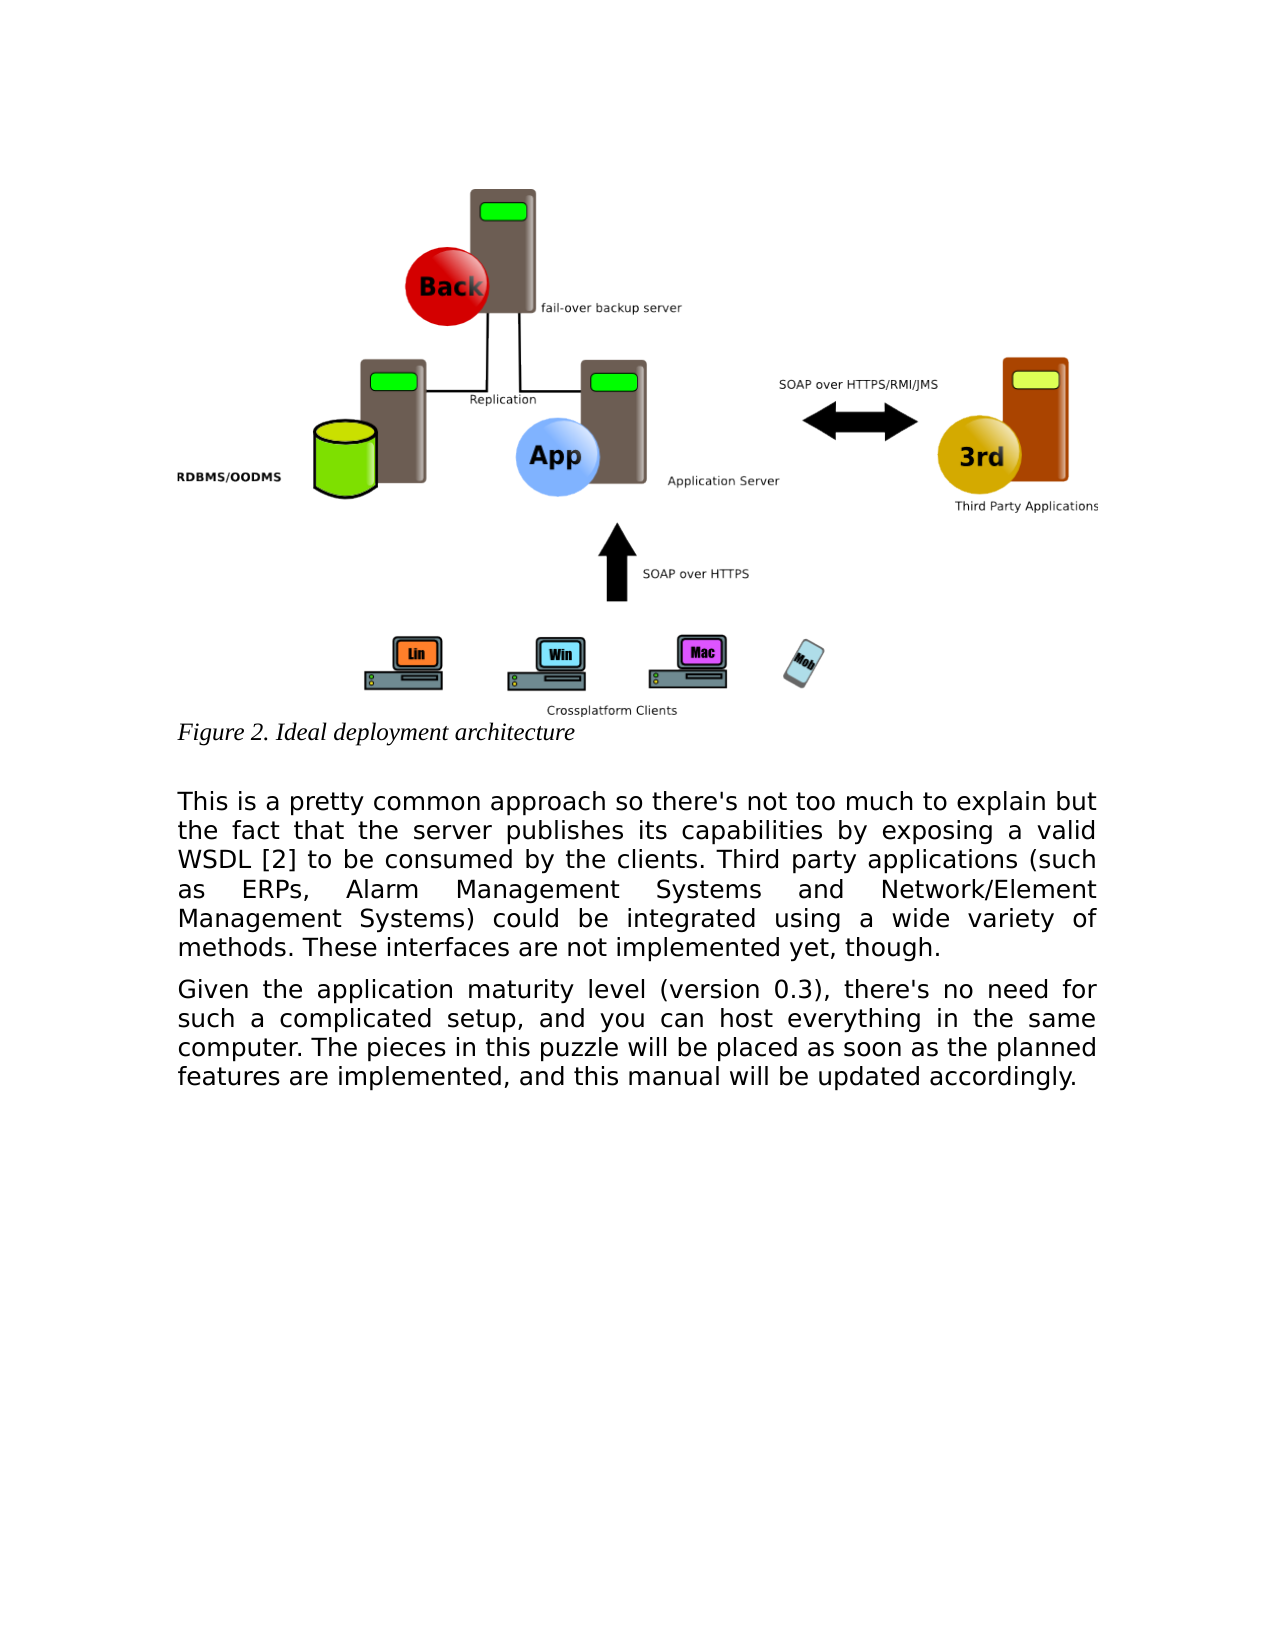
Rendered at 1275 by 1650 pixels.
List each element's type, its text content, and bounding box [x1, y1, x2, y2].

text Figure 2. Ideal deployment architecture [177, 717, 1098, 746]
text This is a pretty common approach so there's not too much to explain but the fact that the server publishes its capabilities by exposing a valid WSDL [2] to be consumed by the clients. Third party applications (such as ERPs, Alarm Management Systems and Network/Element Management Systems) could be integrated using a wide variety of methods. These interfaces are not implemented yet, though. [177, 787, 1098, 962]
picture [177, 189, 1098, 717]
text Given the application maturity level (version 0.3), there's no need for such a complicated setup, and you can host everything in the same computer. The pieces in this puzzle will be placed as soon as the planned features are implemented, and this manual will be updated accordingly. [177, 975, 1098, 1092]
